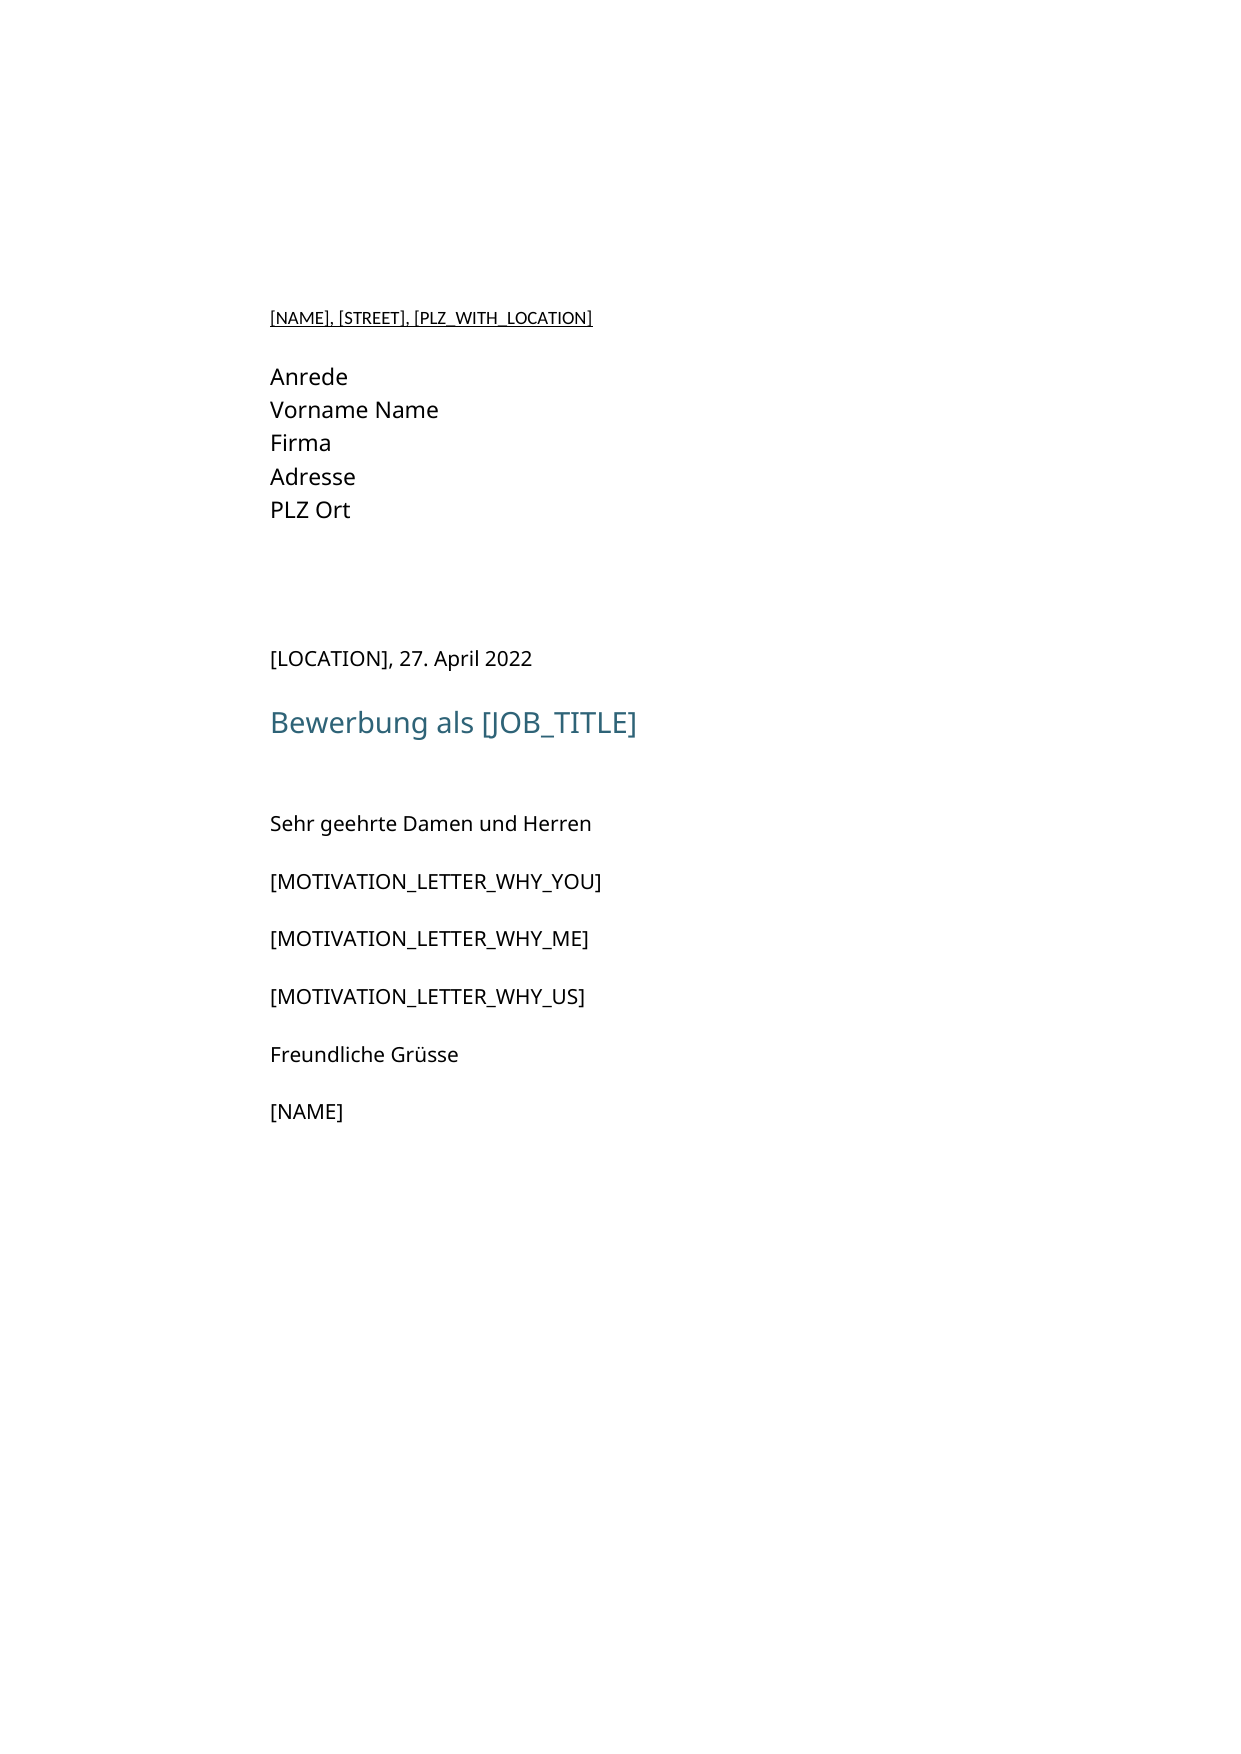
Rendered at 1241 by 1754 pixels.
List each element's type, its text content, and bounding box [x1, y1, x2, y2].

text Vorname Name [270, 392, 1090, 425]
text Sehr geehrte Damen und Herren [270, 809, 1090, 838]
text Anrede [270, 358, 1090, 392]
subtitle Bewerbung als [JOB_TITLE] [270, 702, 1090, 742]
text PLZ Ort [270, 492, 1090, 525]
text [MOTIVATION_LETTER_WHY_US] [270, 982, 1090, 1011]
text [MOTIVATION_LETTER_WHY_YOU] [270, 867, 1090, 895]
text Adresse [270, 458, 1090, 492]
text Freundliche Grüsse [270, 1040, 1090, 1068]
text [LOCATION], 27. April 2022 [270, 644, 1090, 673]
text [NAME] [270, 1097, 1090, 1126]
text Firma [270, 425, 1090, 458]
text [NAME], [STREET], [PLZ_WITH_LOCATION] [270, 306, 1090, 329]
text [MOTIVATION_LETTER_WHY_ME] [270, 924, 1090, 953]
